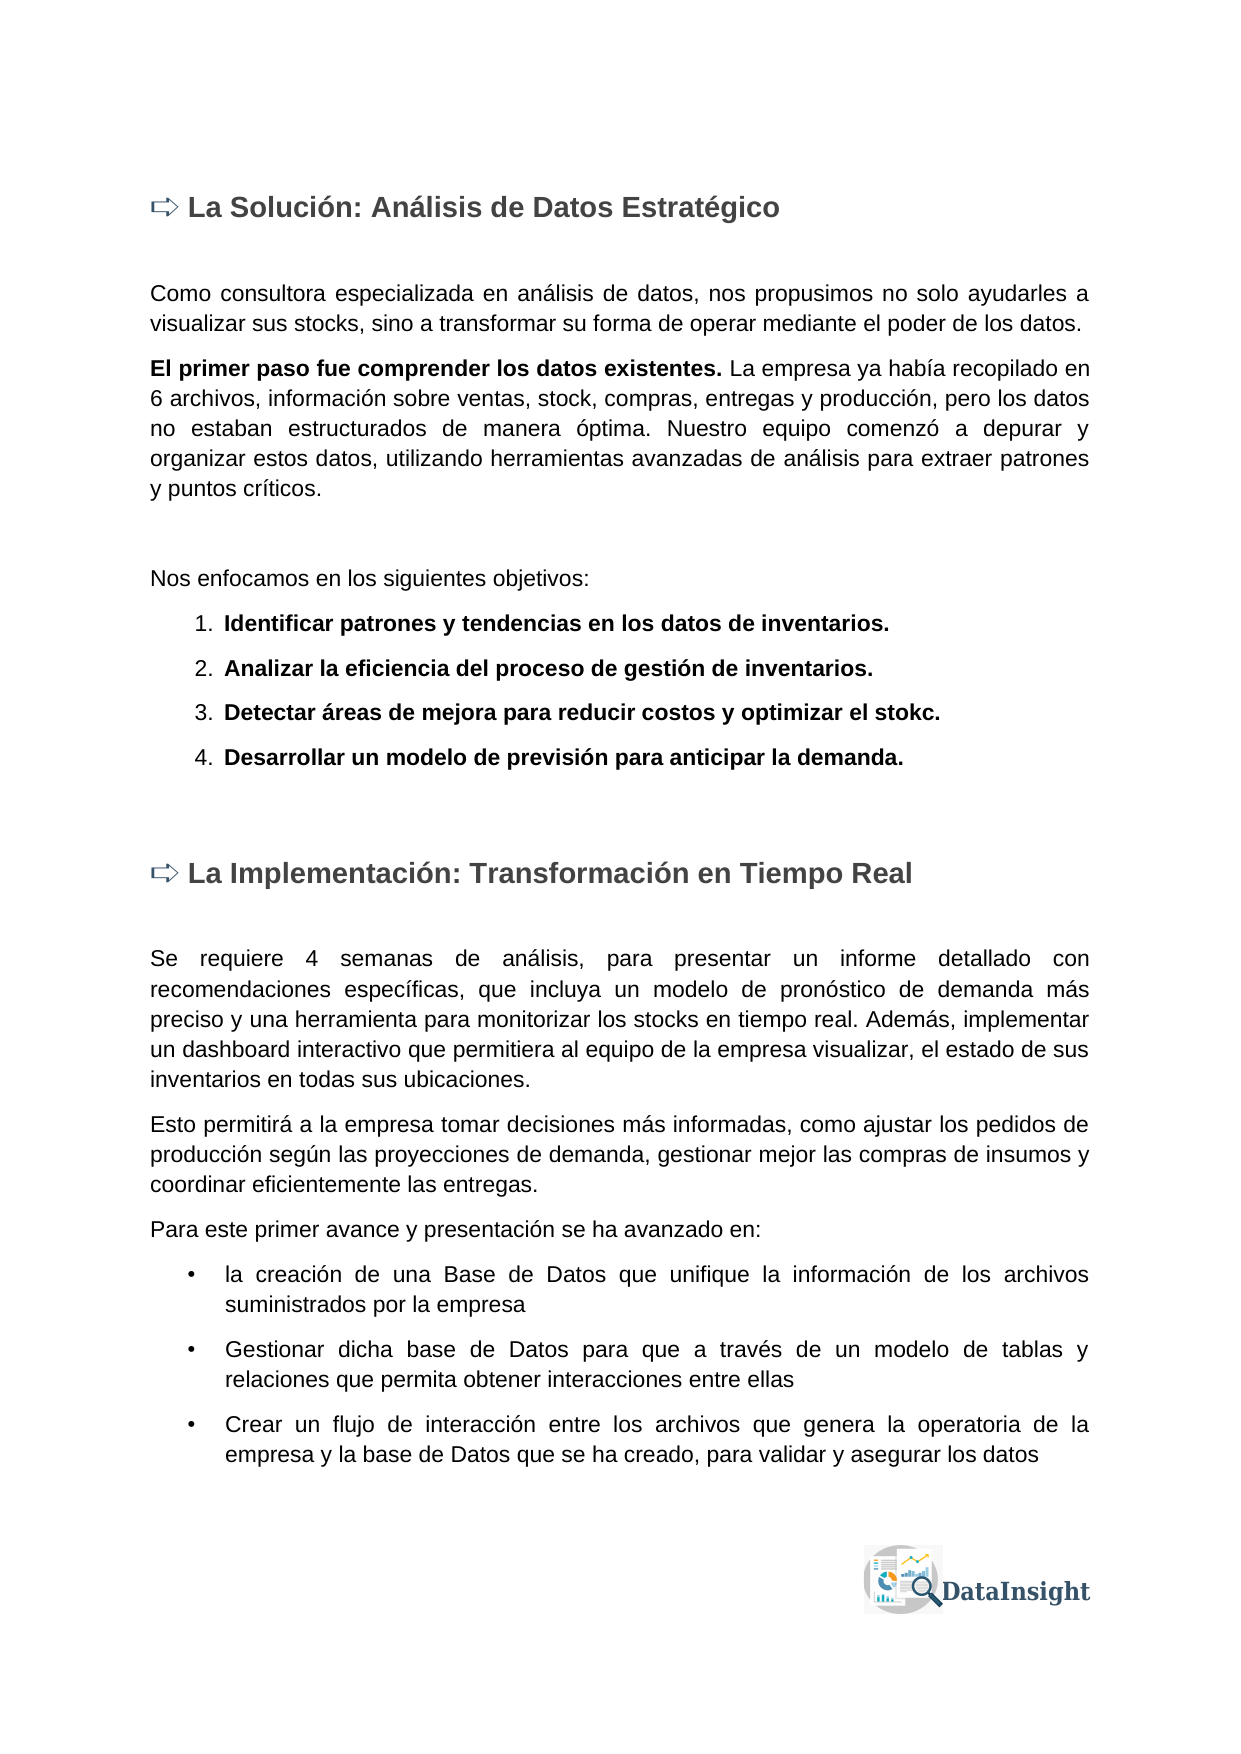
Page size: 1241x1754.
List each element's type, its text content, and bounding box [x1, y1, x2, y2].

text Nos enfocamos en los siguientes objetivos: [150, 565, 1090, 591]
subtitle 🢧 La Implementación: Transformación en Tiempo Real [150, 852, 1090, 892]
text Como consultora especializada en análisis de datos, nos propusimos no solo ayudarles a visualizar sus stocks, sino a transformar su forma de operar mediante el poder de los datos. [150, 279, 1090, 336]
list Analizar la eficiencia del proceso de gestión de inventarios. [194, 654, 1090, 681]
list Identificar patrones y tendencias en los datos de inventarios. [194, 610, 1090, 636]
list la creación de una Base de Datos que unifique la información de los archivos suministrados por la empresa [187, 1261, 1090, 1317]
subtitle 🢧 La Solución: Análisis de Datos Estratégico [150, 187, 1090, 226]
list Detectar áreas de mejora para reducir costos y optimizar el stokc. [194, 699, 1090, 726]
list Desarrollar un modelo de previsión para anticipar la demanda. [194, 744, 1090, 771]
text Esto permitirá a la empresa tomar decisiones más informadas, como ajustar los pedidos de producción según las proyecciones de demanda, gestionar mejor las compras de insumos y coordinar eficientemente las entregas. [150, 1111, 1090, 1198]
list Gestionar dicha base de Datos para que a través de un modelo de tablas y relaciones que permita obtener interacciones entre ellas [187, 1336, 1090, 1392]
text Para este primer avance y presentación se ha avanzado en: [150, 1216, 1090, 1242]
list Crear un flujo de interacción entre los archivos que genera la operatoria de la empresa y la base de Datos que se ha creado, para validar y asegurar los datos [187, 1411, 1090, 1467]
picture [863, 1545, 943, 1614]
text Se requiere 4 semanas de análisis, para presentar un informe detallado con recomendaciones específicas, que incluya un modelo de pronóstico de demanda más preciso y una herramienta para monitorizar los stocks en tiempo real. Además, implementar un dashboard interactivo que permitiera al equipo de la empresa visualizar, el estado de sus inventarios en todas sus ubicaciones. [150, 945, 1090, 1092]
text El primer paso fue comprender los datos existentes. La empresa ya había recopilado en 6 archivos, información sobre ventas, stock, compras, entregas y producción, pero los datos no estaban estructurados de manera óptima. Nuestro equipo comenzó a depurar y organizar estos datos, utilizando herramientas avanzadas de análisis para extraer patrones y puntos críticos. [150, 354, 1090, 502]
